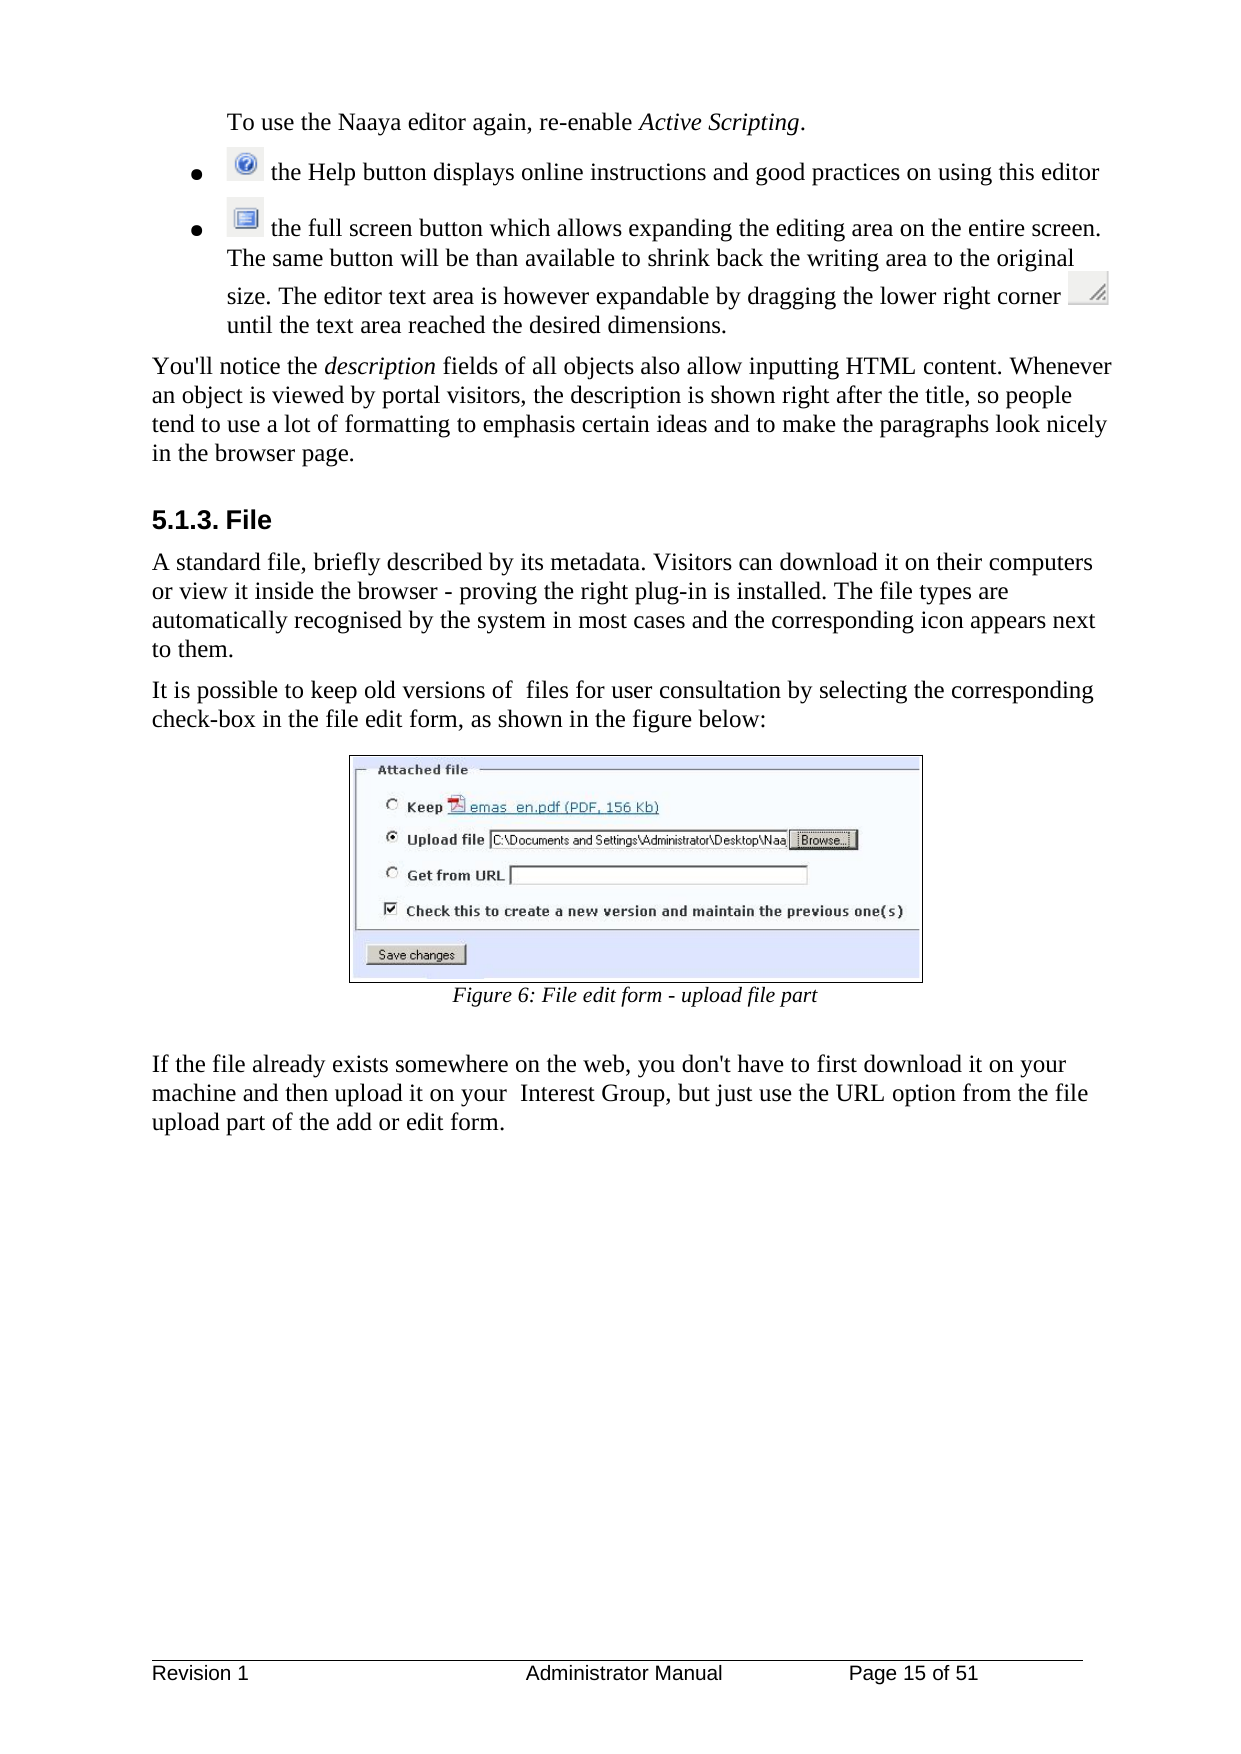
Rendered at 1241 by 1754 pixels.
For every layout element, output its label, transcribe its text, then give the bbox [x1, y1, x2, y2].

picture [226, 197, 264, 237]
text If the file already exists somewhere on the web, you don't have to first download it on your machine and then upload it on your Interest Group, but just use the URL option from the file upload part of the add or edit form. [152, 1048, 1120, 1136]
text [350, 756, 922, 982]
text It is possible to keep old versions of files for user consultation by selecting the corresponding check-box in the file edit form, as shown in the figure below: [152, 675, 1120, 733]
list the full screen button which allows expanding the editing area on the entire screen. The same button will be than available to shrink back the writing area to the original size. The editor text area is however expandable by dragging the lower right corner until the text area reached the desired dimensions. [189, 198, 1120, 339]
text You'll notice the description fields of all objects also allow inputting HTML content. Whenever an object is viewed by portal visitors, the description is shown right after the title, so people tend to use a lot of formatting to emphasis certain ideas and to make the paragraphs look nicely in the browser page. [152, 351, 1120, 467]
subtitle File [152, 504, 1120, 535]
text Figure 6: File edit form - upload file part [349, 983, 922, 1008]
text A standard file, briefly described by its metadata. Visitors can download it on their computers or view it inside the browser - proving the right plug-in is installed. The file types are automatically recognised by the system in most cases and the corresponding icon appears next to them. [152, 547, 1120, 663]
picture [352, 757, 920, 979]
list the Help button displays online instructions and good practices on using this editor [189, 148, 1120, 186]
list To use the Naaya editor again, re-enable Active Scripting. [189, 107, 1120, 136]
picture [226, 147, 264, 181]
picture [1068, 271, 1112, 305]
